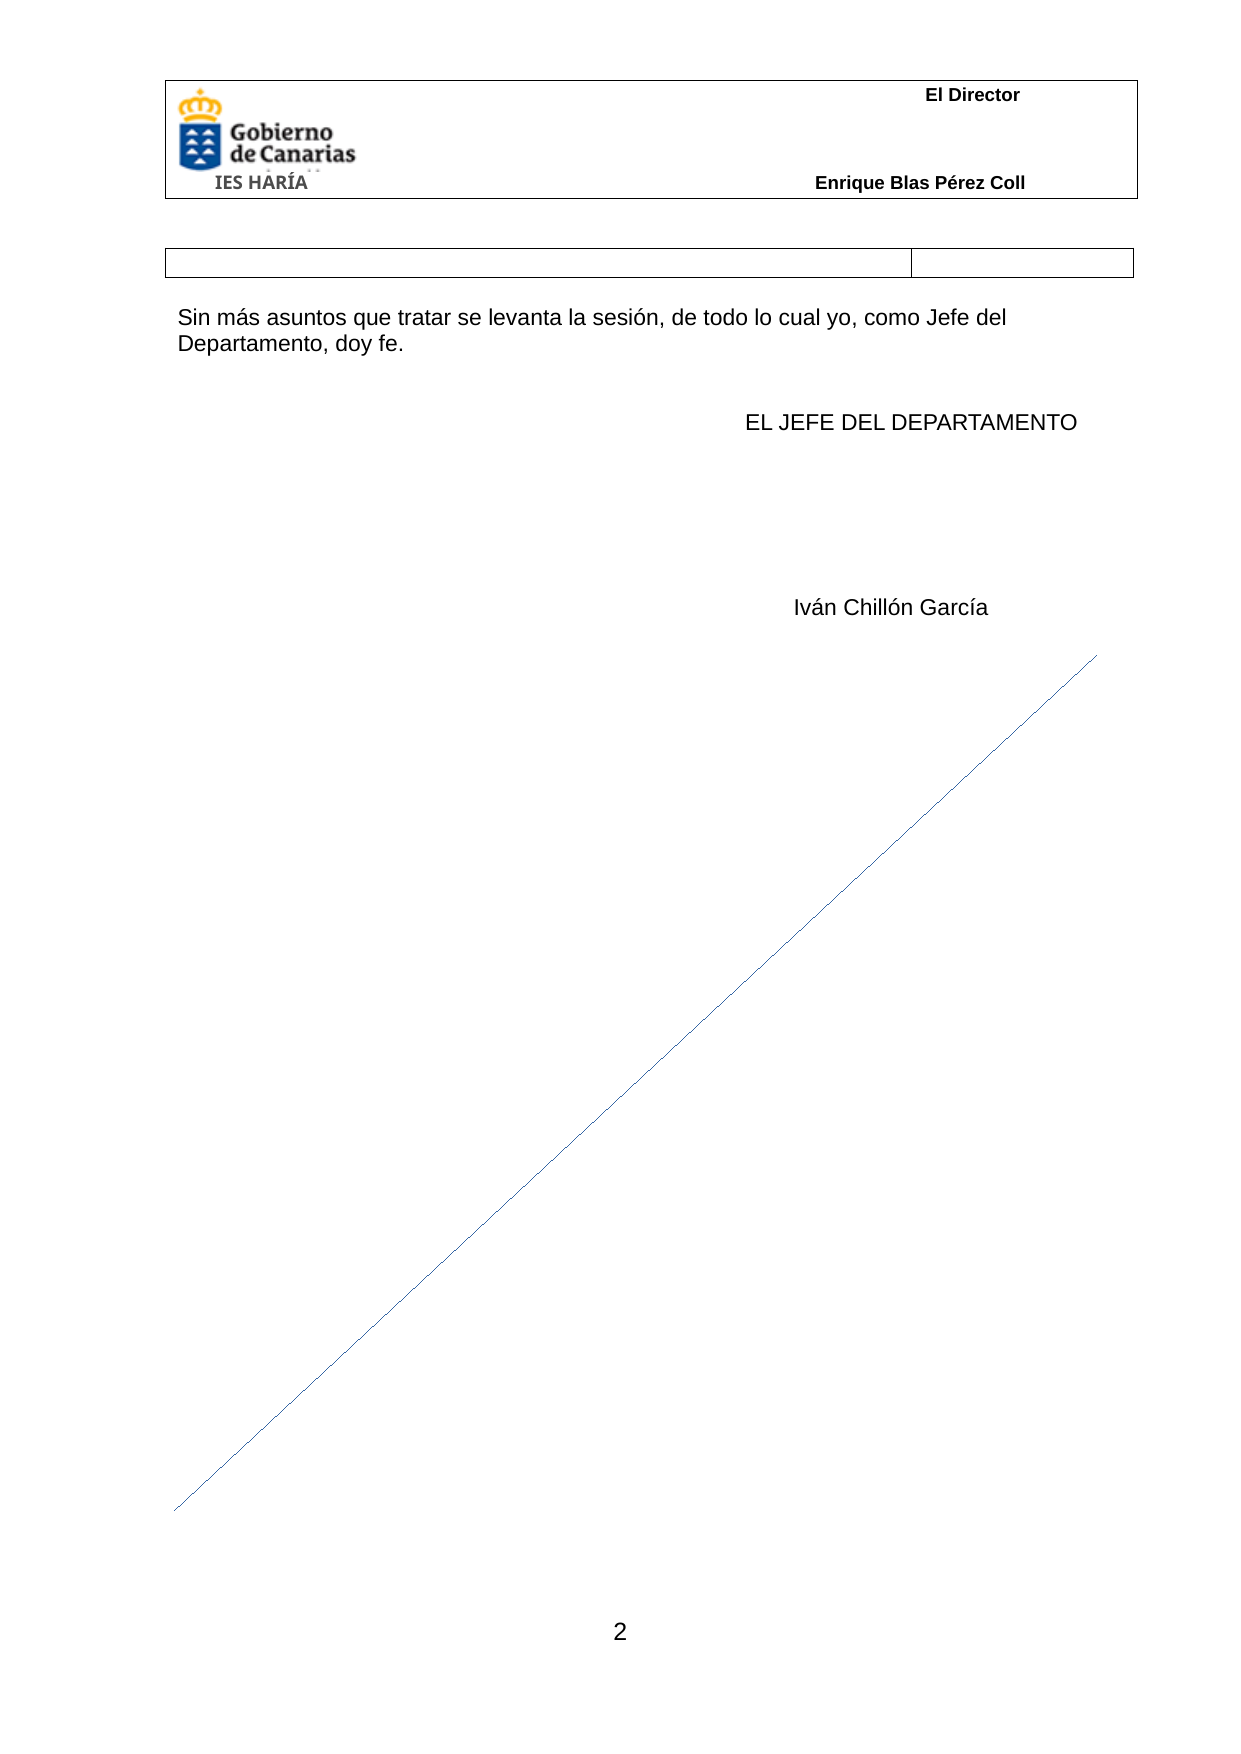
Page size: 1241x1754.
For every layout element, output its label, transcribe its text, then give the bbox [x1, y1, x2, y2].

picture [173, 85, 359, 172]
text EL JEFE DEL DEPARTAMENTO [177, 409, 1122, 436]
text Iván Chillón García [177, 594, 1122, 620]
table_cell [912, 249, 1133, 277]
text Sin más asuntos que tratar se levanta la sesión, de todo lo cual yo, como Jefe del Departamento, doy fe. [177, 304, 1122, 357]
table_cell [166, 249, 911, 277]
